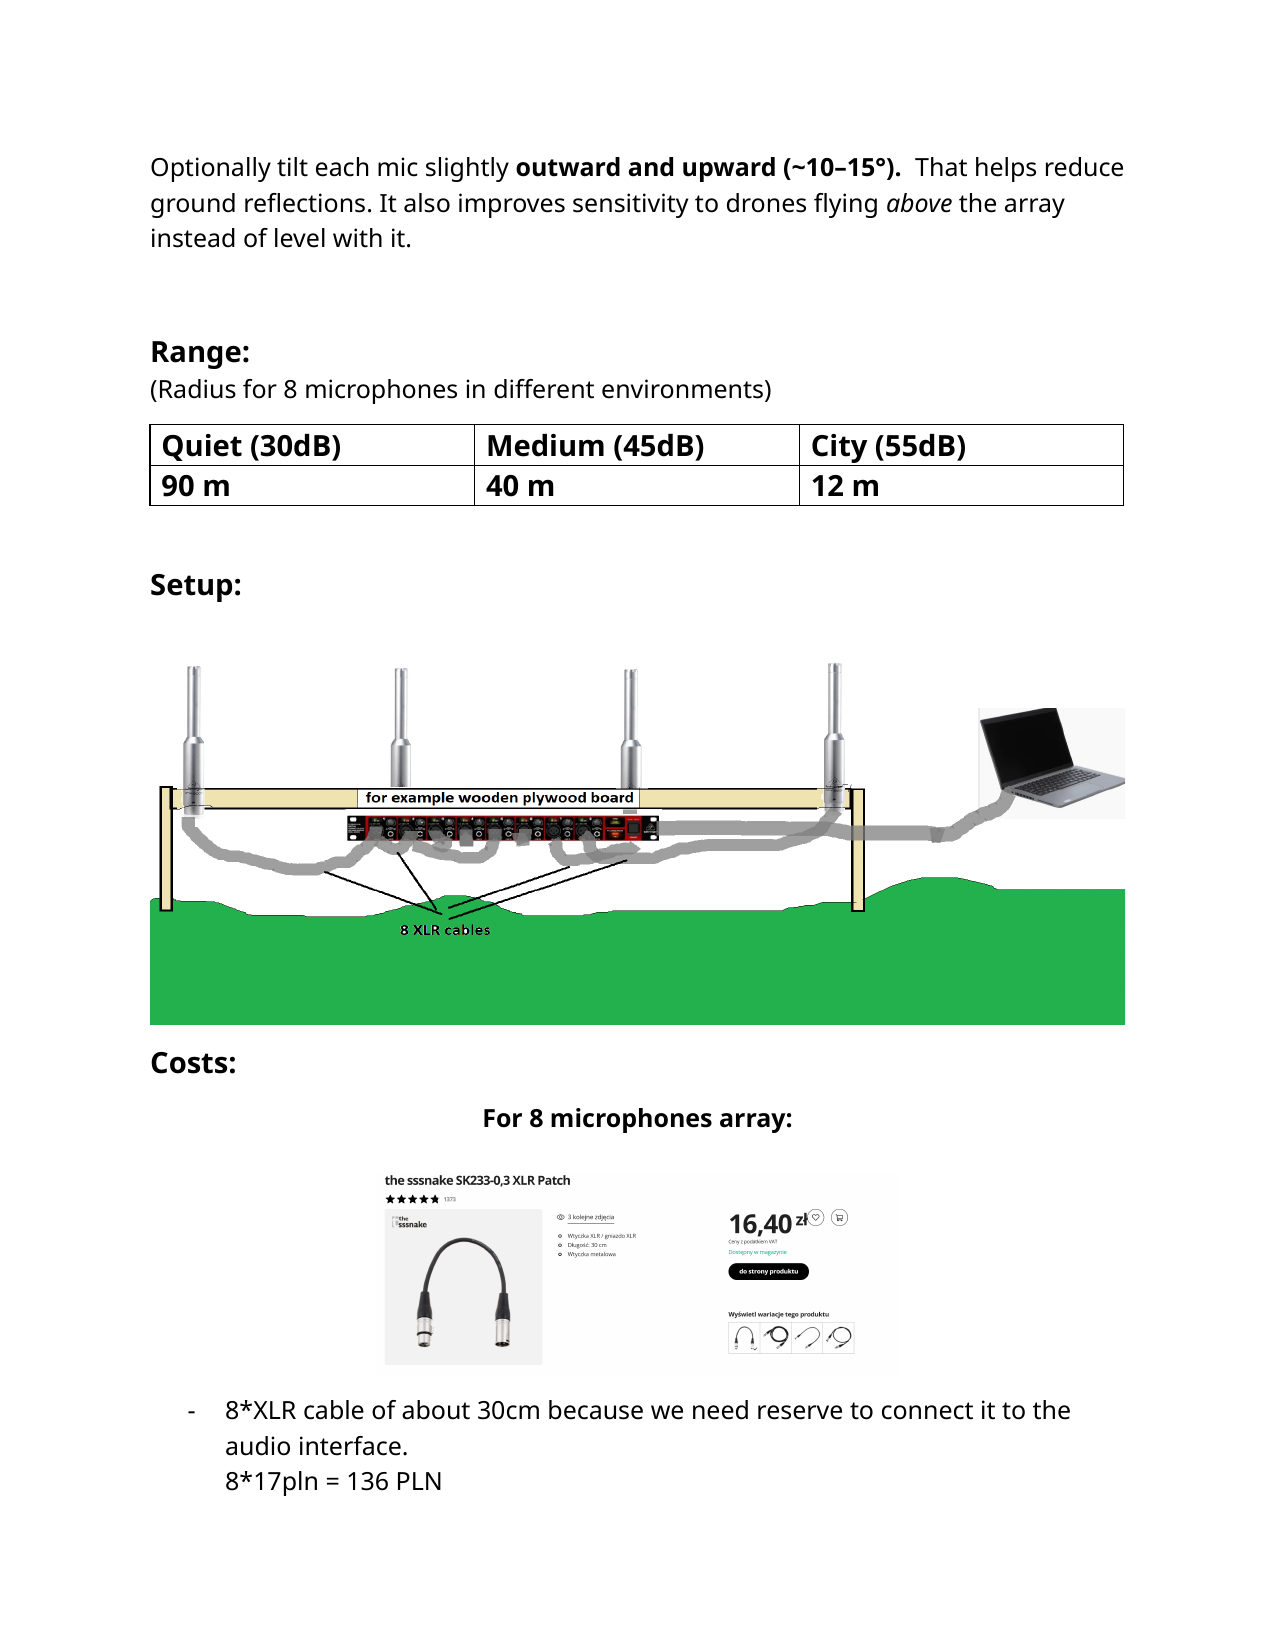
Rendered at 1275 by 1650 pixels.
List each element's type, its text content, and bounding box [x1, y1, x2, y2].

text Range: (Radius for 8 microphones in different environments) [150, 331, 1125, 406]
text For 8 microphones array: [150, 1100, 1125, 1375]
table_cell 90 m [151, 466, 474, 505]
table_cell 40 m [475, 466, 799, 505]
table_header Quiet (30dB) [151, 425, 474, 465]
text Setup: [150, 564, 1125, 604]
table_header City (55dB) [800, 425, 1123, 465]
table_header Medium (45dB) [475, 425, 799, 465]
text Optionally tilt each mic slightly outward and upward (~10–15°). That helps reduce ground reflections. It also improves sensitivity to drones flying above the array instead of level with it. [150, 150, 1125, 255]
text Costs: [150, 1042, 1125, 1082]
list 8*XLR cable of about 30cm because we need reserve to connect it to the audio interface. 8*17pln = 136 PLN [187, 1393, 1125, 1498]
table_cell 12 m [800, 466, 1123, 505]
